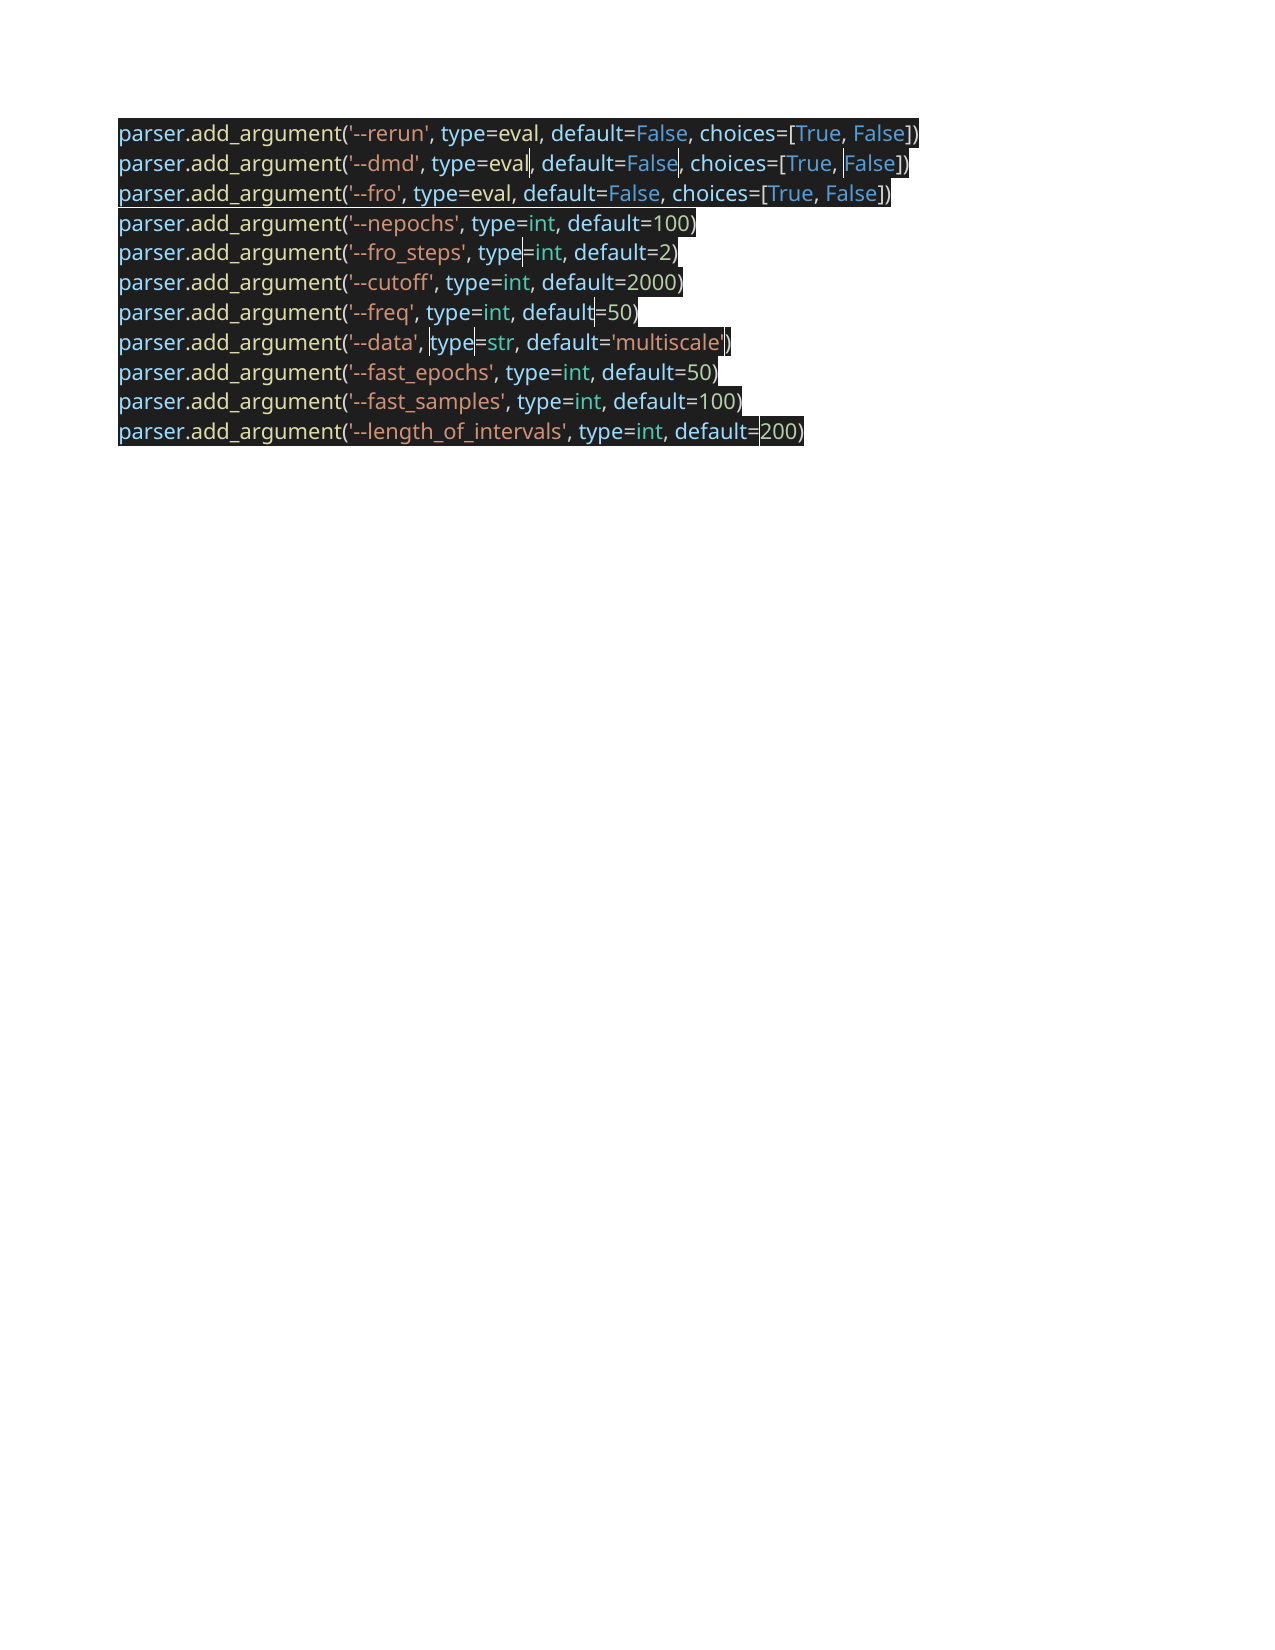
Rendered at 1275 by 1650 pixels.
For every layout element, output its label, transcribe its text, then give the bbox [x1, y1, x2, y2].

text parser.add_argument('--data', type=str, default='multiscale') [118, 327, 1157, 356]
text parser.add_argument('--rerun', type=eval, default=False, choices=[True, False]) [118, 118, 1157, 148]
text parser.add_argument('--fast_samples', type=int, default=100) [118, 386, 1157, 416]
text parser.add_argument('--fro', type=eval, default=False, choices=[True, False]) [118, 178, 1157, 207]
text parser.add_argument('--fast_epochs', type=int, default=50) [118, 356, 1157, 386]
text parser.add_argument('--cutoff', type=int, default=2000) [118, 267, 1157, 297]
text parser.add_argument('--nepochs', type=int, default=100) [118, 207, 1157, 237]
text parser.add_argument('--freq', type=int, default=50) [118, 297, 1157, 327]
text parser.add_argument('--length_of_intervals', type=int, default=200) [118, 416, 1157, 446]
text parser.add_argument('--dmd', type=eval, default=False, choices=[True, False]) [118, 148, 1157, 178]
text parser.add_argument('--fro_steps', type=int, default=2) [118, 237, 1157, 267]
